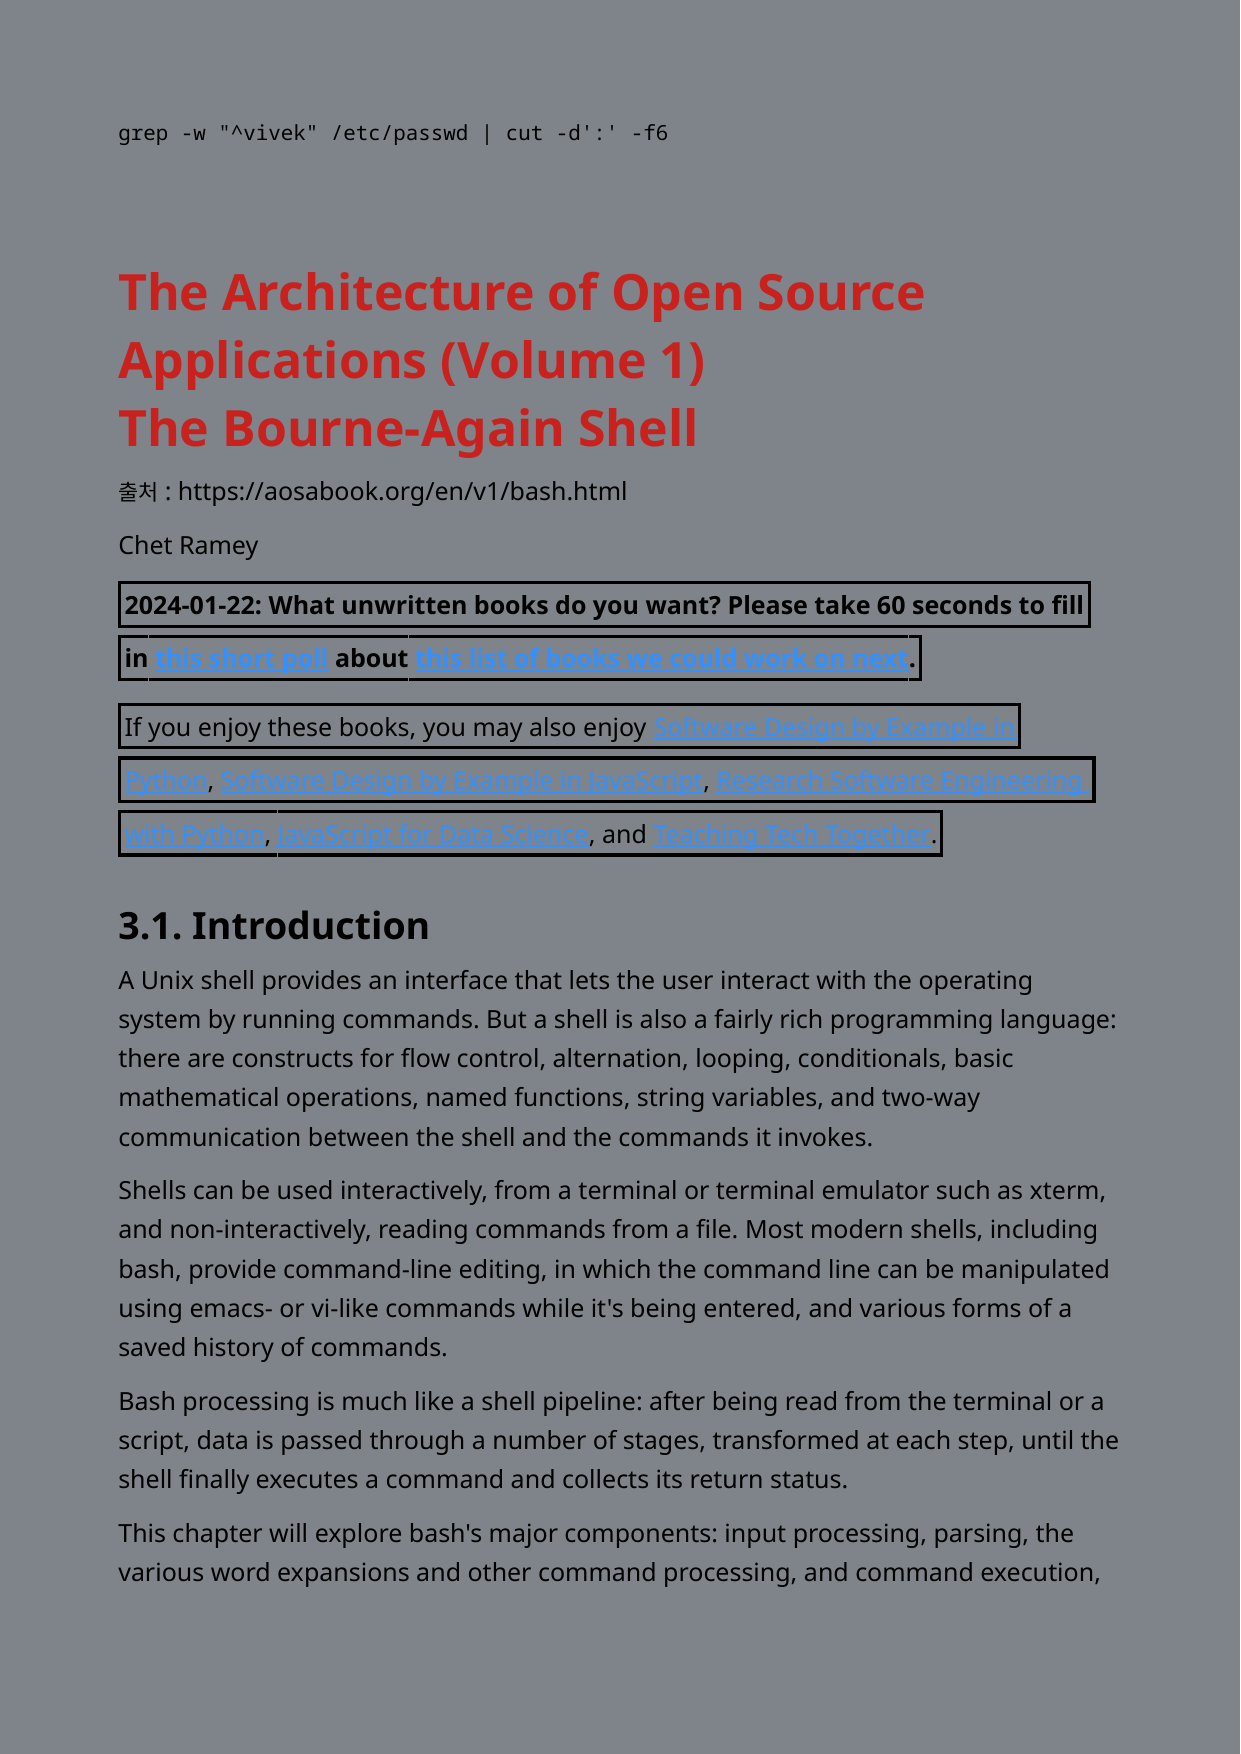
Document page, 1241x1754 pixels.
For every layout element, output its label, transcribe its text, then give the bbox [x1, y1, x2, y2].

subtitle The Architecture of Open Source Applications (Volume 1) The Bourne-Again Shell [118, 257, 1122, 461]
text A Unix shell provides an interface that lets the user interact with the operating system by running commands. But a shell is also a fairly rich programming language: there are constructs for flow control, alternation, looping, conditionals, basic mathematical operations, named functions, string variables, and two-way communication between the shell and the commands it invokes. [118, 962, 1122, 1153]
text Bash processing is much like a shell pipeline: after being read from the terminal or a script, data is passed through a number of stages, transformed at each step, until the shell finally executes a command and collects its return status. [118, 1383, 1122, 1496]
text 2024-01-22: What unwritten books do you want? Please take 60 seconds to fill in this short poll about this list of books we could work on next. [118, 581, 1122, 681]
subtitle 3.1. Introduction [118, 899, 1122, 950]
text 출처 : https://aosabook.org/en/v1/bash.html [118, 474, 1122, 508]
text Chet Ramey [118, 527, 1122, 562]
text Shells can be used interactively, from a terminal or terminal emulator such as xterm, and non-interactively, reading commands from a file. Most modern shells, including bash, provide command-line editing, in which the command line can be manipulated using emacs- or vi-like commands while it's being entered, and various forms of a saved history of commands. [118, 1173, 1122, 1364]
text If you enjoy these books, you may also enjoy Software Design by Example in Python, Software Design by Example in JavaScript, Research Software Engineering with Python, JavaScript for Data Science, and Teaching Tech Together. [118, 703, 1122, 857]
text grep -w "^vivek" /etc/passwd | cut -d':' -f6 [118, 118, 1122, 147]
text This chapter will explore bash's major components: input processing, parsing, the various word expansions and other command processing, and command execution, [118, 1515, 1122, 1589]
